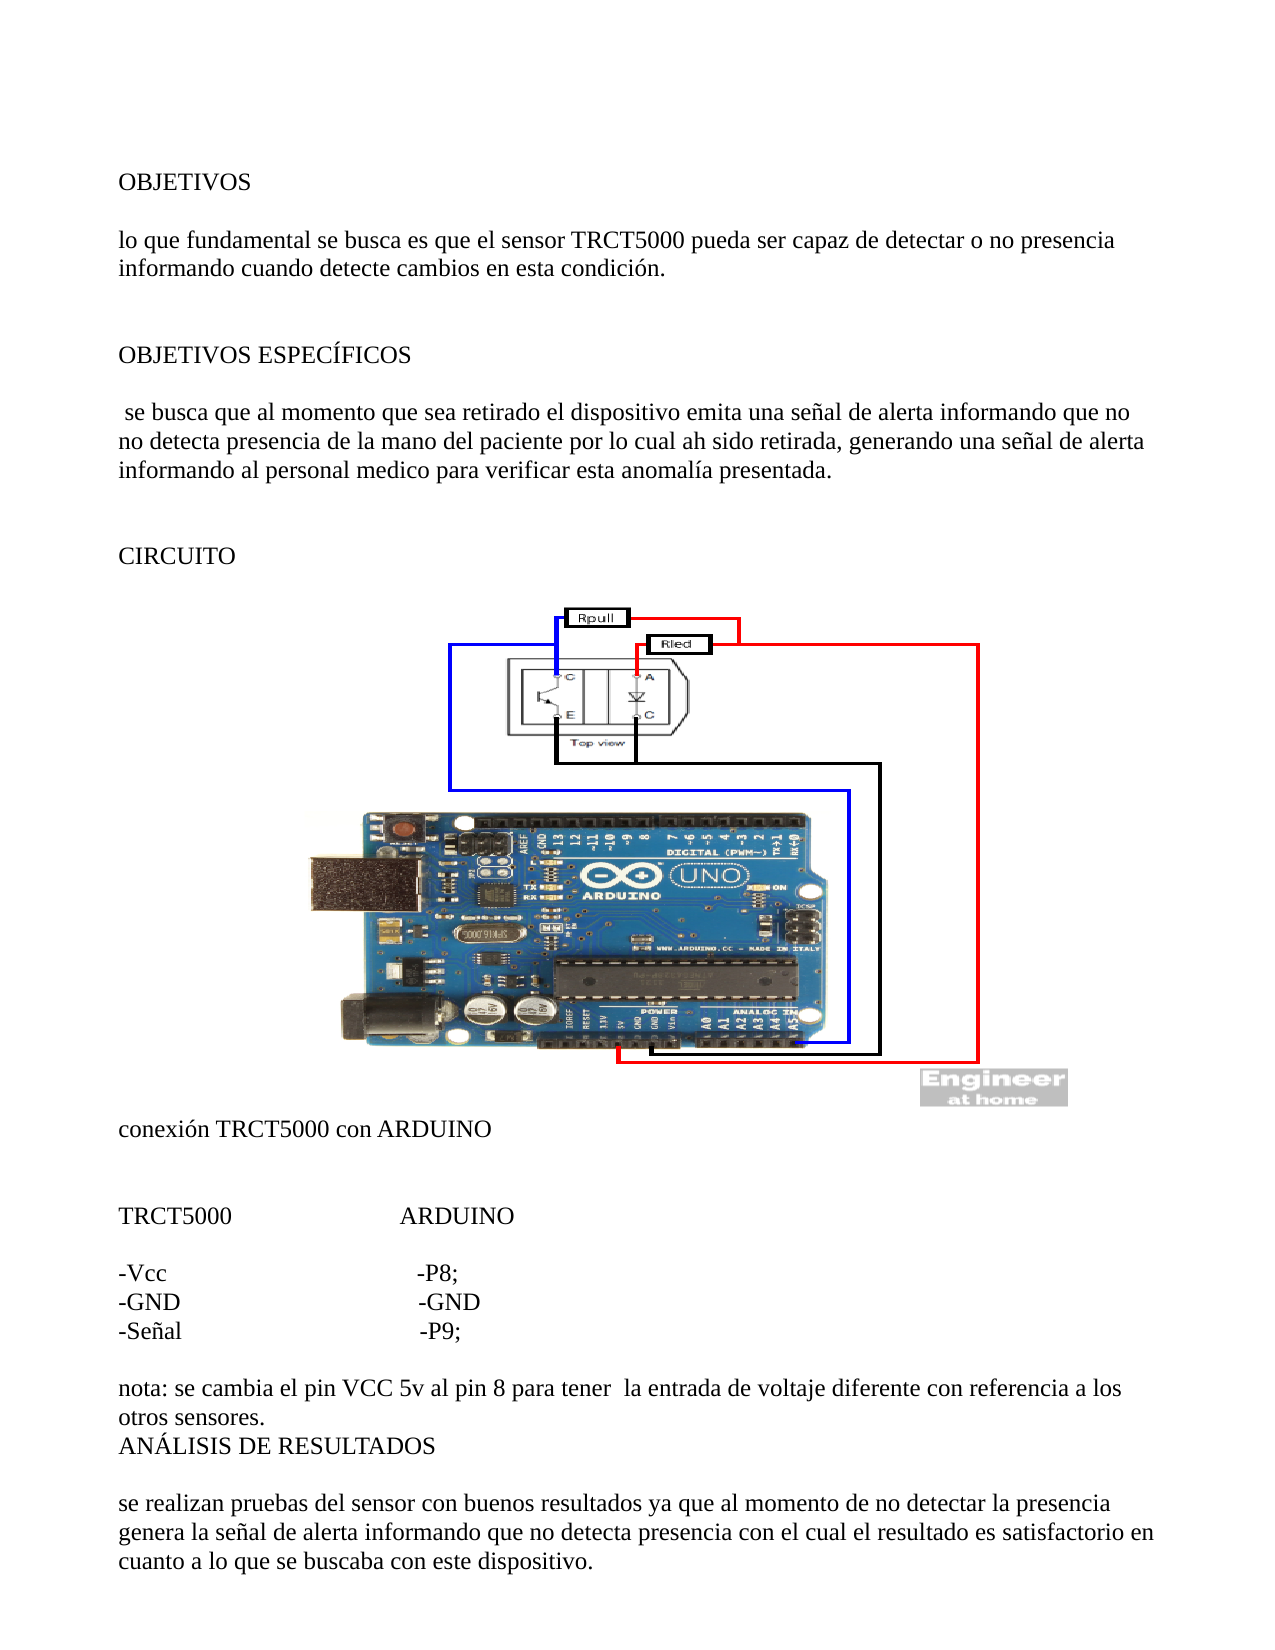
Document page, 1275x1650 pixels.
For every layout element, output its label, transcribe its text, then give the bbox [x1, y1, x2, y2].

text lo que fundamental se busca es que el sensor TRCT5000 pueda ser capaz de detectar o no presencia informando cuando detecte cambios en esta condición. [118, 225, 1157, 282]
text OBJETIVOS [118, 167, 1157, 196]
text -Vcc -P8; [118, 1258, 1157, 1287]
text OBJETIVOS ESPECÍFICOS [118, 340, 1157, 368]
text -GND -GND [118, 1287, 1157, 1316]
text -Señal -P9; [118, 1316, 1157, 1344]
text CIRCUITO [118, 541, 1157, 570]
text se busca que al momento que sea retirado el dispositivo emita una señal de alerta informando que no no detecta presencia de la mano del paciente por lo cual ah sido retirada, generando una señal de alerta informando al personal medico para verificar esta anomalía presentada. [118, 397, 1157, 483]
text ANÁLISIS DE RESULTADOS [118, 1431, 1157, 1459]
text se realizan pruebas del sensor con buenos resultados ya que al momento de no detectar la presencia genera la señal de alerta informando que no detecta presencia con el cual el resultado es satisfactorio en cuanto a lo que se buscaba con este dispositivo. [118, 1488, 1157, 1574]
text conexión TRCT5000 con ARDUINO [118, 656, 1157, 1143]
text nota: se cambia el pin VCC 5v al pin 8 para tener la entrada de voltaje diferente con referencia a los otros sensores. [118, 1373, 1157, 1431]
text TRCT5000 ARDUINO [118, 1201, 1157, 1229]
